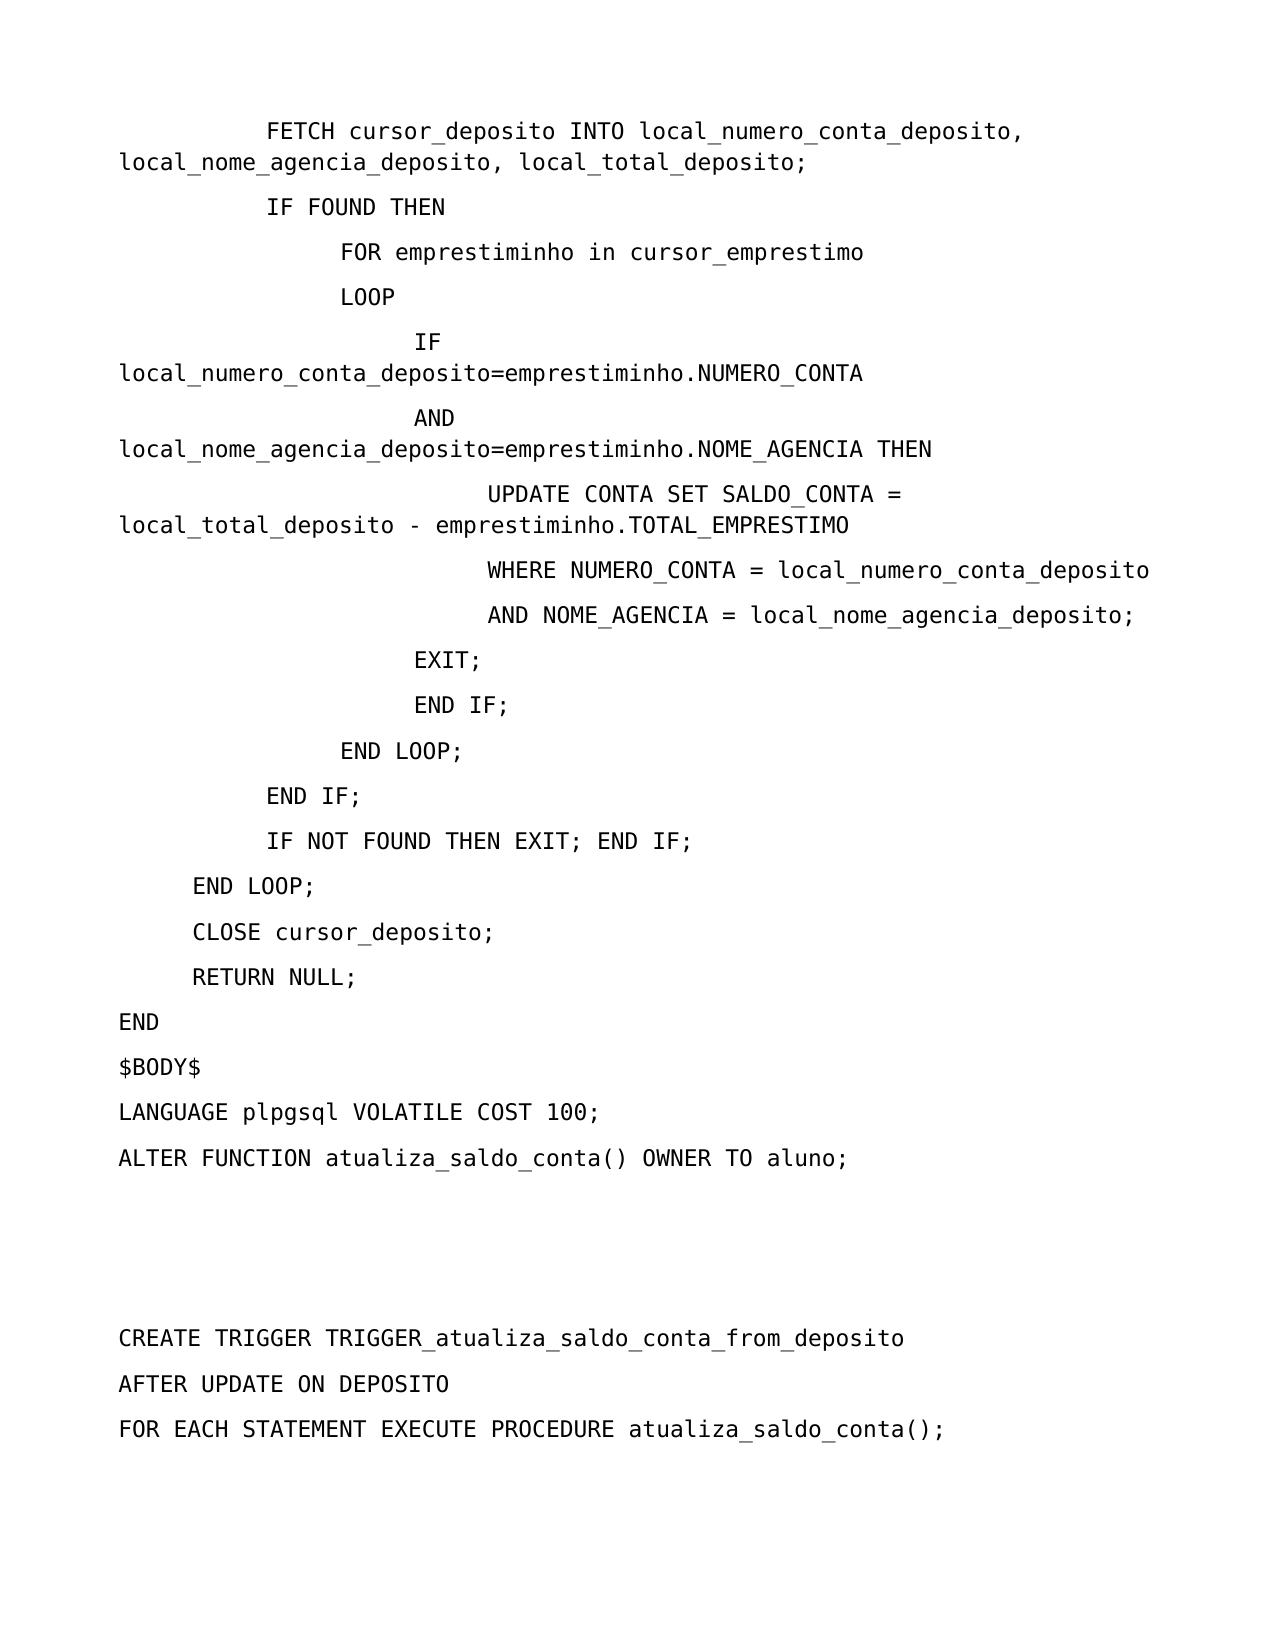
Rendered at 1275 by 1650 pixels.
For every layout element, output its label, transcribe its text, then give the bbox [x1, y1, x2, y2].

text FOR EACH STATEMENT EXECUTE PROCEDURE atualiza_saldo_conta(); [118, 1416, 1157, 1443]
text END LOOP; [118, 873, 1157, 900]
text ALTER FUNCTION atualiza_saldo_conta() OWNER TO aluno; [118, 1145, 1157, 1171]
text END [118, 1009, 1157, 1036]
text AFTER UPDATE ON DEPOSITO [118, 1371, 1157, 1397]
text IF NOT FOUND THEN EXIT; END IF; [118, 828, 1157, 855]
text EXIT; [118, 647, 1157, 674]
text $BODY$ [118, 1054, 1157, 1081]
text END LOOP; [118, 738, 1157, 764]
text RETURN NULL; [118, 964, 1157, 991]
text END IF; [118, 783, 1157, 810]
text END IF; [118, 693, 1157, 719]
text IF FOUND THEN [118, 194, 1157, 221]
text WHERE NUMERO_CONTA = local_numero_conta_deposito [118, 557, 1157, 584]
text FOR emprestiminho in cursor_emprestimo [118, 239, 1157, 266]
text AND local_nome_agencia_deposito=emprestiminho.NOME_AGENCIA THEN [118, 405, 1157, 463]
text IF local_numero_conta_deposito=emprestiminho.NUMERO_CONTA [118, 329, 1157, 387]
text LOOP [118, 284, 1157, 311]
text LANGUAGE plpgsql VOLATILE COST 100; [118, 1099, 1157, 1126]
text CREATE TRIGGER TRIGGER_atualiza_saldo_conta_from_deposito [118, 1326, 1157, 1352]
text FETCH cursor_deposito INTO local_numero_conta_deposito, local_nome_agencia_deposito, local_total_deposito; [118, 118, 1157, 175]
text UPDATE CONTA SET SALDO_CONTA = local_total_deposito - emprestiminho.TOTAL_EMPRESTIMO [118, 481, 1157, 538]
text CLOSE cursor_deposito; [118, 919, 1157, 945]
text AND NOME_AGENCIA = local_nome_agencia_deposito; [118, 602, 1157, 629]
